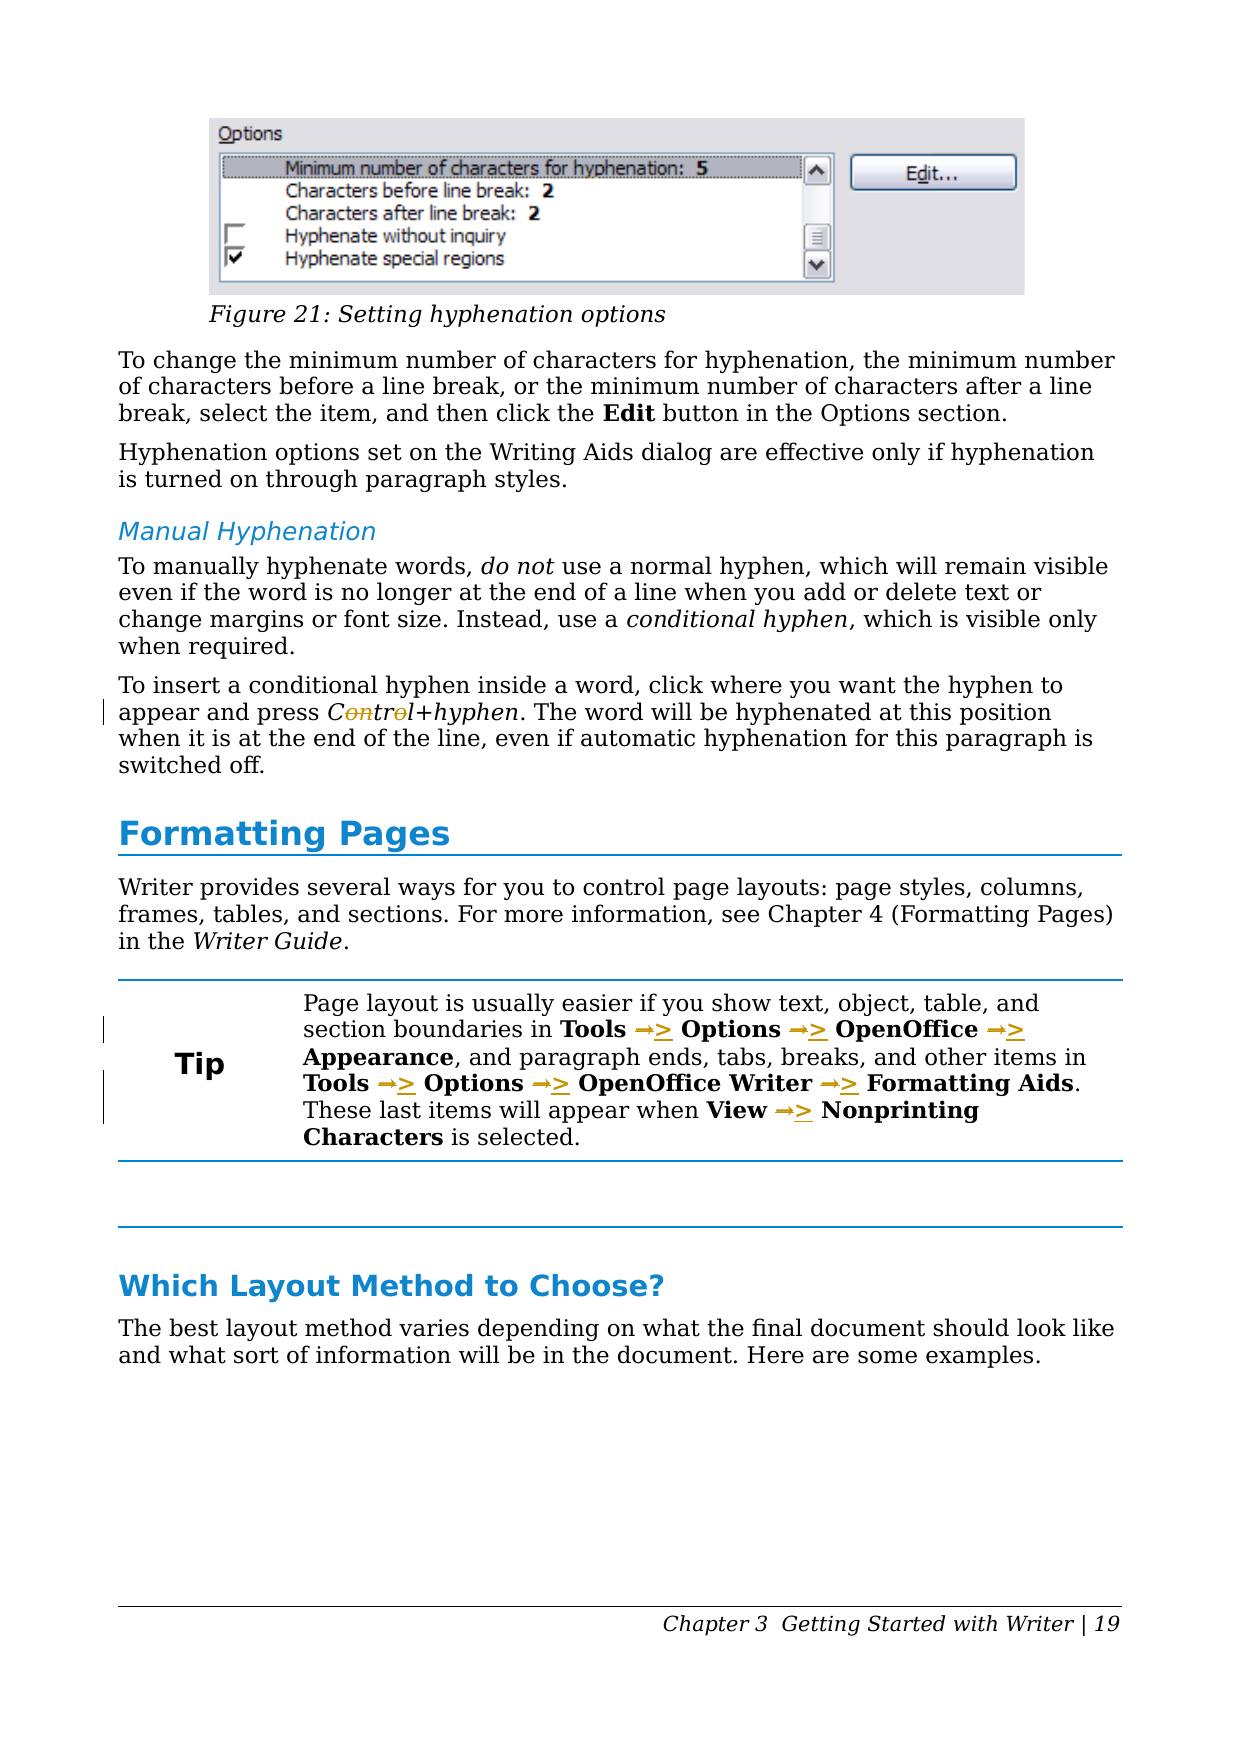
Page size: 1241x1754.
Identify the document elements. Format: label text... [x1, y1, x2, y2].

list Writer provides several ways for you to control page layouts: page styles, columns, frames, tables, and sections. For more information, see Chapter 4 (Formatting Pages) in the Writer Guide. [118, 874, 1122, 954]
text To insert a conditional hyphen inside a word, click where you want the hyphen to appear and press Ctrl+hyphen. The word will be hyphenated at this position when it is at the end of the line, even if automatic hyphenation for this paragraph is switched off. [118, 672, 1122, 779]
subtitle Which Layout Method to Choose? [118, 1269, 1122, 1303]
subtitle Formatting Pages [118, 815, 1122, 854]
subtitle Manual Hyphenation [118, 517, 1122, 546]
table_header Page layout is usually easier if you show text, object, table, and section boundaries in Tools > Options > OpenOffice > Appearance, and paragraph ends, tabs, breaks, and other items in Tools > Options > OpenOffice Writer > Formatting Aids. These last items will appear when View > Nonprinting Characters is selected. [281, 981, 1122, 1160]
text To manually hyphenate words, do not use a normal hyphen, which will remain visible even if the word is no longer at the end of a line when you add or delete text or change margins or font size. Instead, use a conditional hyphen, which is visible only when required. [118, 553, 1122, 659]
text Figure 21: Setting hyphenation options [209, 301, 1031, 328]
text Hyphenation options set on the Writing Aids dialog are effective only if hyphenation is turned on through paragraph styles. [118, 439, 1122, 493]
table_cell [118, 1162, 281, 1226]
table_cell [281, 1162, 1122, 1226]
text The best layout method varies depending on what the final document should look like and what sort of information will be in the document. Here are some examples. [118, 1315, 1122, 1369]
text To change the minimum number of characters for hyphenation, the minimum number of characters before a line break, or the minimum number of characters after a line break, select the item, and then click the Edit button in the Options section. [118, 347, 1122, 427]
table_header Tip [118, 981, 281, 1160]
picture [209, 118, 1025, 295]
